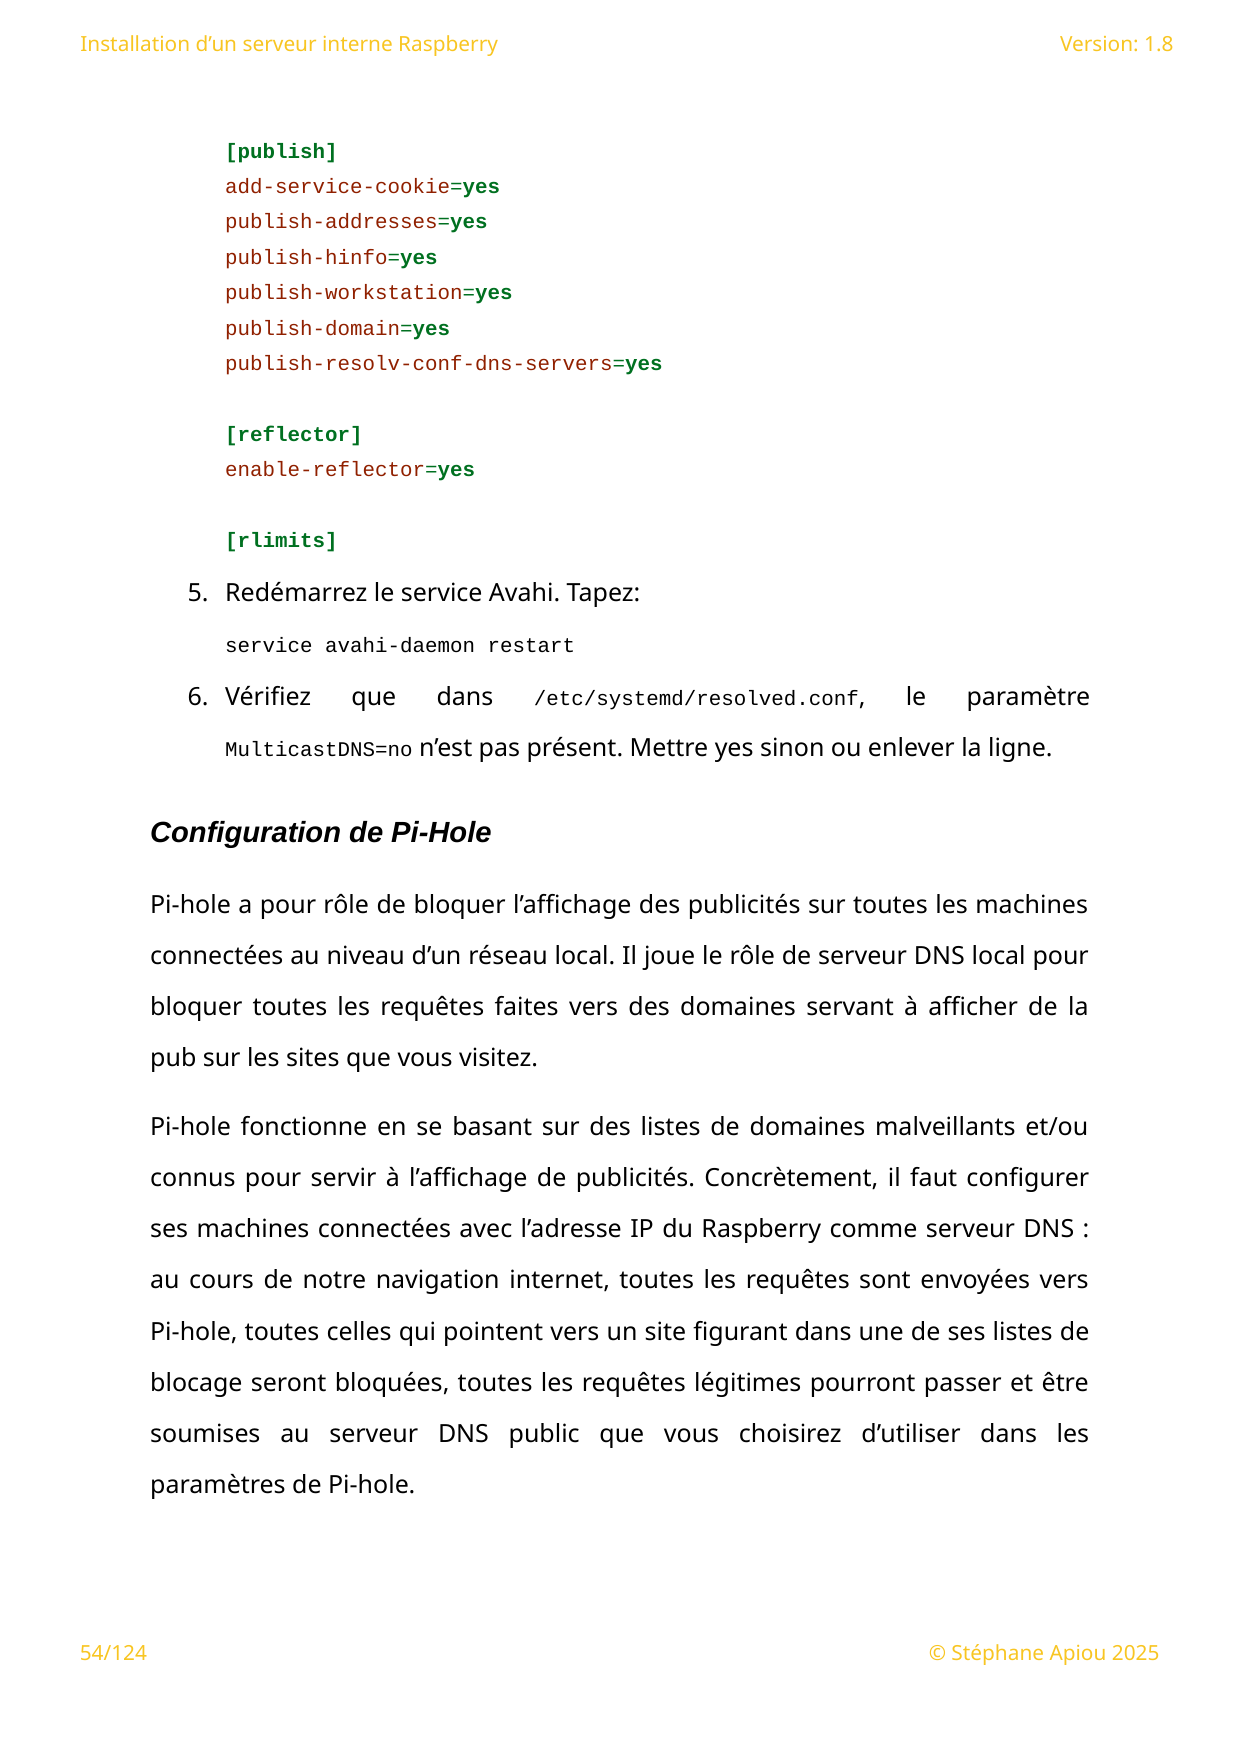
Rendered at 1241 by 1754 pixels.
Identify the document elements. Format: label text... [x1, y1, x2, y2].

text Pi-hole fonctionne en se basant sur des listes de domaines malveillants et/ou connus pour servir à l’affichage de publicités. Concrètement, il faut configurer ses machines connectées avec l’adresse IP du Raspberry comme serveur DNS : au cours de notre navigation internet, toutes les requêtes sont envoyées vers Pi-hole, toutes celles qui pointent vers un site figurant dans une de ses listes de blocage seront bloquées, toutes les requêtes légitimes pourront passer et être soumises au serveur DNS public que vous choisirez d’utiliser dans les paramètres de Pi-hole. [150, 1109, 1090, 1500]
text Pi-hole a pour rôle de bloquer l’affichage des publicités sur toutes les machines connectées au niveau d’un réseau local. Il joue le rôle de serveur DNS local pour bloquer toutes les requêtes faites vers des domaines servant à afficher de la pub sur les sites que vous visitez. [150, 887, 1090, 1074]
list enable-reflector=yes [187, 459, 1090, 483]
list service avahi-daemon restart [187, 635, 1090, 658]
list publish-addresses=yes [187, 212, 1090, 235]
list [publish] [187, 141, 1090, 164]
list [rlimits] [187, 530, 1090, 554]
list publish-domain=yes [187, 318, 1090, 341]
list Vérifiez que dans /etc/systemd/resolved.conf, le paramètre MulticastDNS=no n’est pas présent. Mettre yes sinon ou enlever la ligne. [187, 679, 1090, 764]
subtitle Configuration de Pi-Hole [150, 815, 1090, 849]
list publish-workstation=yes [187, 282, 1090, 306]
list publish-resolv-conf-dns-servers=yes [187, 353, 1090, 377]
list [reflector] [187, 424, 1090, 448]
list add-service-cookie=yes [187, 176, 1090, 200]
list Redémarrez le service Avahi. Tapez: [187, 575, 1090, 609]
list publish-hinfo=yes [187, 247, 1090, 271]
